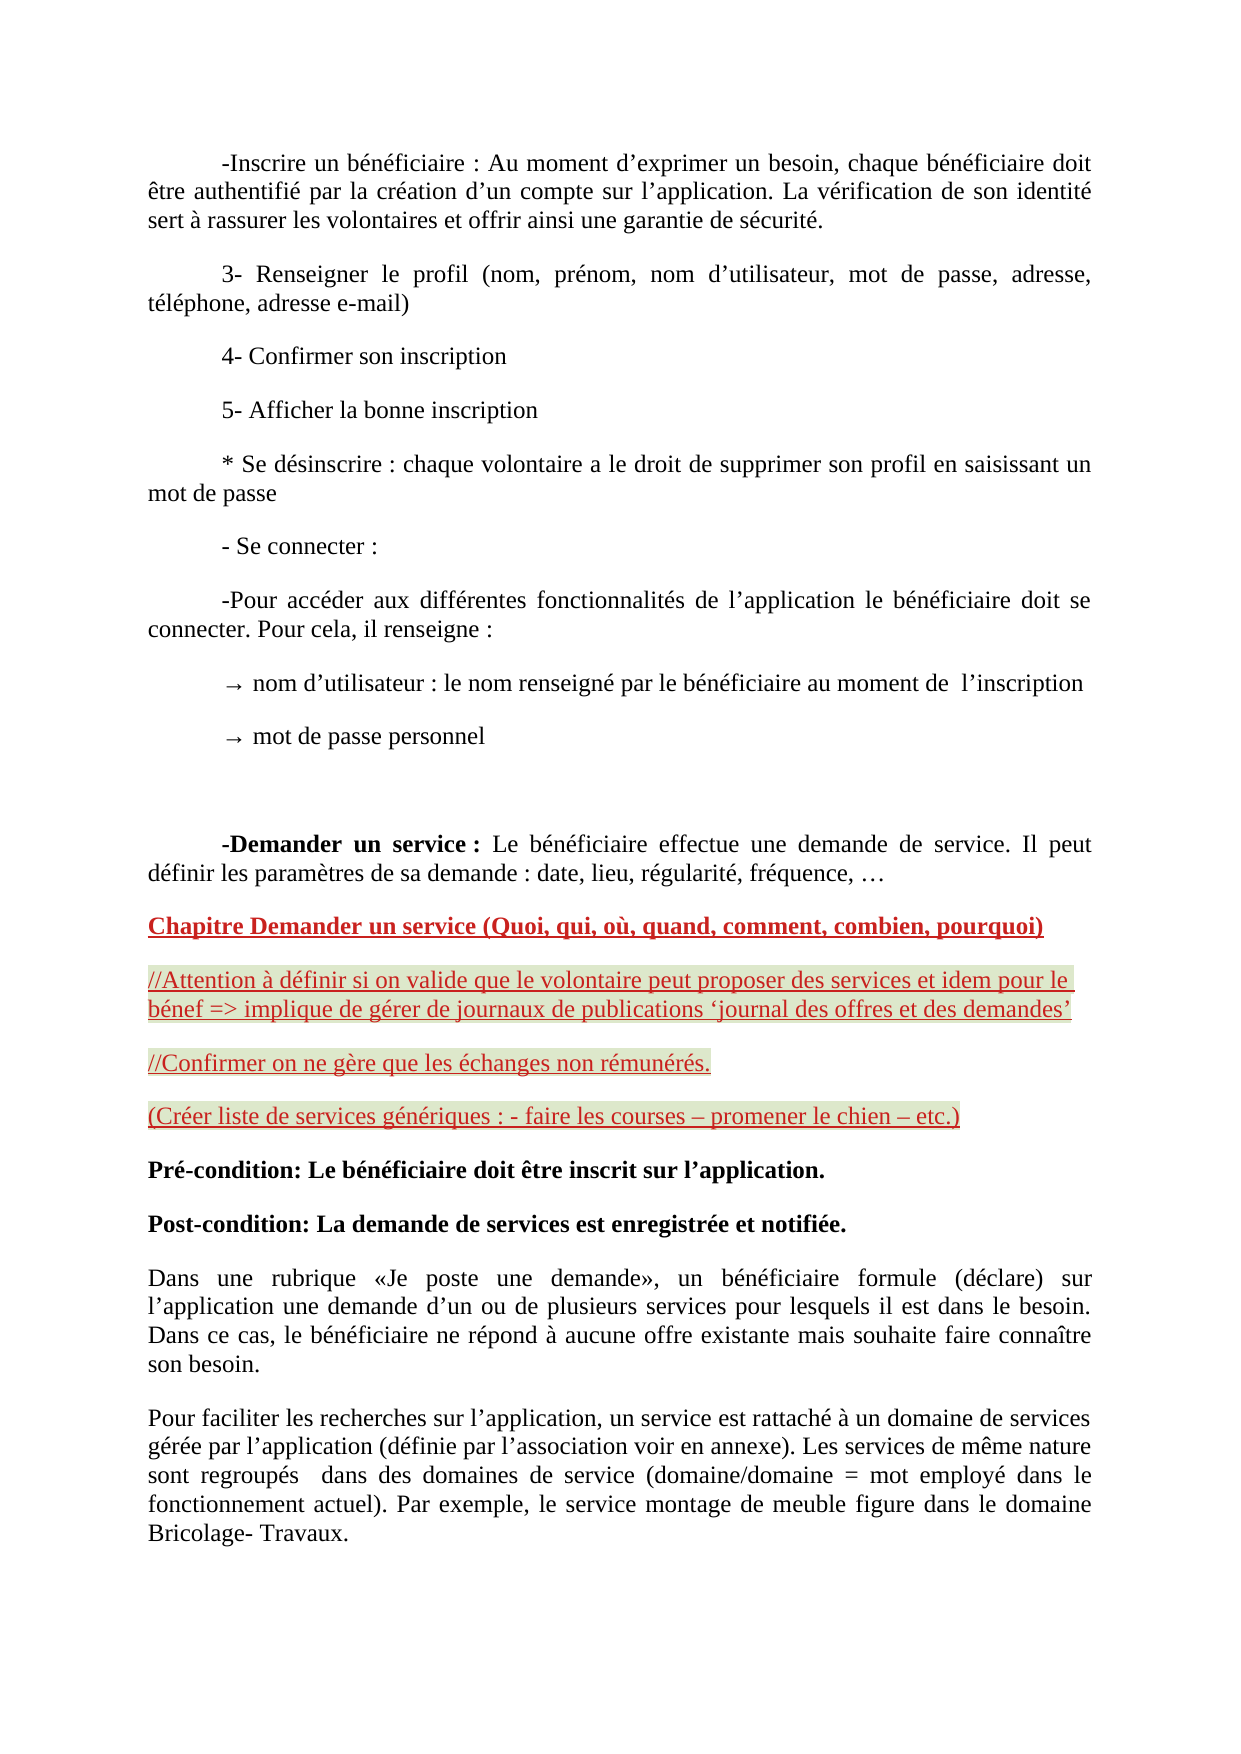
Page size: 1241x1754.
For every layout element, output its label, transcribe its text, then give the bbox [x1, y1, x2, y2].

text - Se connecter : [148, 531, 1092, 560]
text //Confirmer on ne gère que les échanges non rémunérés. [148, 1048, 1092, 1076]
text → mot de passe personnel [148, 721, 1092, 750]
text Dans une rubrique «Je poste une demande», un bénéficiaire formule (déclare) sur l’application une demande d’un ou de plusieurs services pour lesquels il est dans le besoin. Dans ce cas, le bénéficiaire ne répond à aucune offre existante mais souhaite faire connaître son besoin. [148, 1263, 1092, 1378]
text Pour faciliter les recherches sur l’application, un service est rattaché à un domaine de services gérée par l’application (définie par l’association voir en annexe). Les services de même nature sont regroupés dans des domaines de service (domaine/domaine = mot employé dans le fonctionnement actuel). Par exemple, le service montage de meuble figure dans le domaine Bricolage- Travaux. [148, 1403, 1092, 1546]
text * Se désinscrire : chaque volontaire a le droit de supprimer son profil en saisissant un mot de passe [148, 449, 1092, 506]
text 3- Renseigner le profil (nom, prénom, nom d’utilisateur, mot de passe, adresse, téléphone, adresse e-mail) [148, 259, 1092, 316]
text //Attention à définir si on valide que le volontaire peut proposer des services et idem pour le bénef => implique de gérer de journaux de publications ‘journal des offres et des demandes’ [148, 965, 1092, 1023]
text -Pour accéder aux différentes fonctionnalités de l’application le bénéficiaire doit se connecter. Pour cela, il renseigne : [148, 585, 1092, 643]
text Post-condition: La demande de services est enregistrée et notifiée. [148, 1209, 1092, 1238]
text 4- Confirmer son inscription [148, 341, 1092, 370]
text -Inscrire un bénéficiaire : Au moment d’exprimer un besoin, chaque bénéficiaire doit être authentifié par la création d’un compte sur l’application. La vérification de son identité sert à rassurer les volontaires et offrir ainsi une garantie de sécurité. [148, 148, 1092, 234]
text Pré-condition: Le bénéficiaire doit être inscrit sur l’application. [148, 1155, 1092, 1184]
text -Demander un service : Le bénéficiaire effectue une demande de service. Il peut définir les paramètres de sa demande : date, lieu, régularité, fréquence, … [148, 829, 1092, 886]
text 5- Afficher la bonne inscription [148, 395, 1092, 424]
text → nom d’utilisateur : le nom renseigné par le bénéficiaire au moment de l’inscription [148, 668, 1092, 696]
text (Créer liste de services génériques : - faire les courses – promener le chien – etc.) [148, 1101, 1092, 1130]
text Chapitre Demander un service (Quoi, qui, où, quand, comment, combien, pourquoi) [148, 911, 1092, 940]
